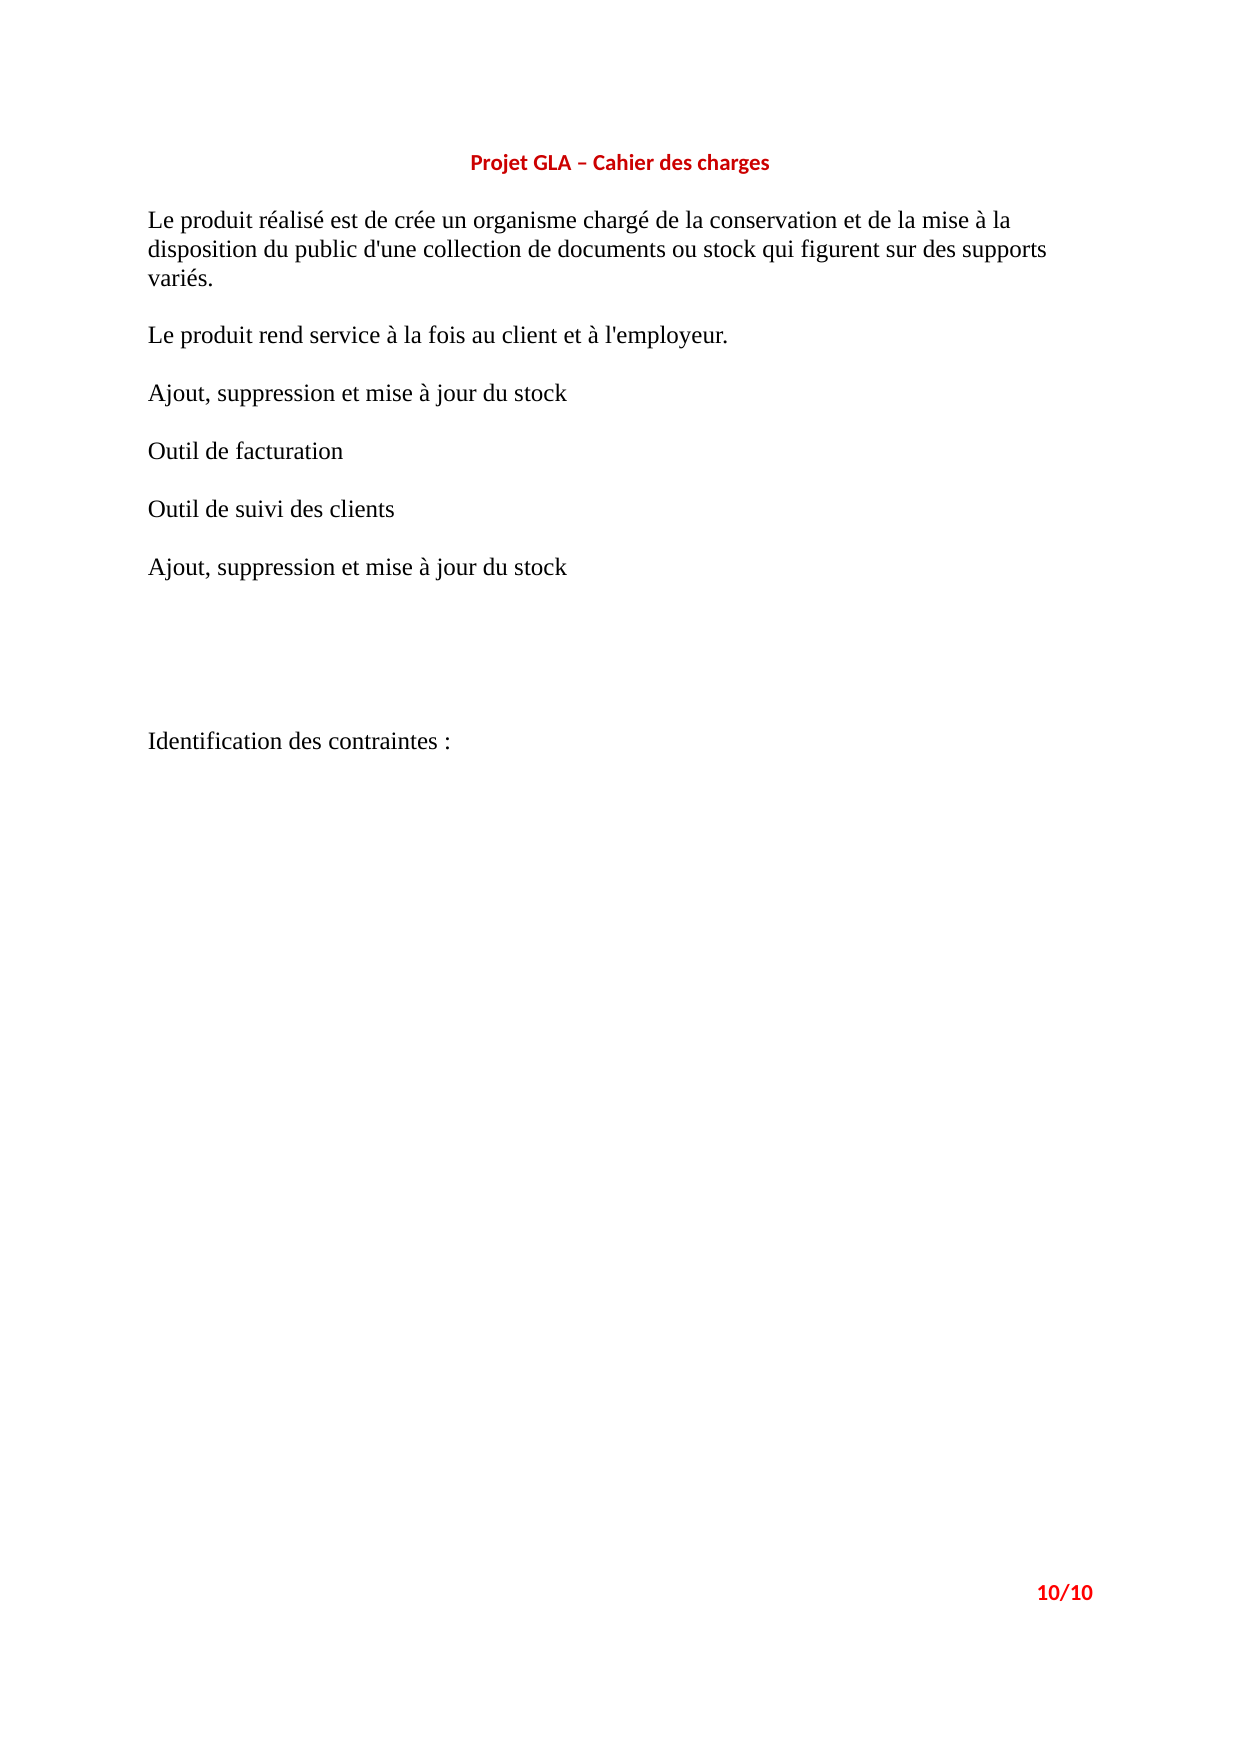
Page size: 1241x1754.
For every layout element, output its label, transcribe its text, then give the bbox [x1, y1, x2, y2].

text Identification des contraintes : [148, 726, 1093, 755]
text Ajout, suppression et mise à jour du stock [148, 552, 1093, 581]
text Le produit réalisé est de crée un organisme chargé de la conservation et de la mise à la disposition du public d'une collection de documents ou stock qui figurent sur des supports variés. [148, 205, 1093, 291]
text Le produit rend service à la fois au client et à l'employeur. [148, 321, 1093, 349]
text Outil de suivi des clients [148, 494, 1093, 523]
text Ajout, suppression et mise à jour du stock [148, 378, 1093, 407]
text Outil de facturation [148, 436, 1093, 465]
